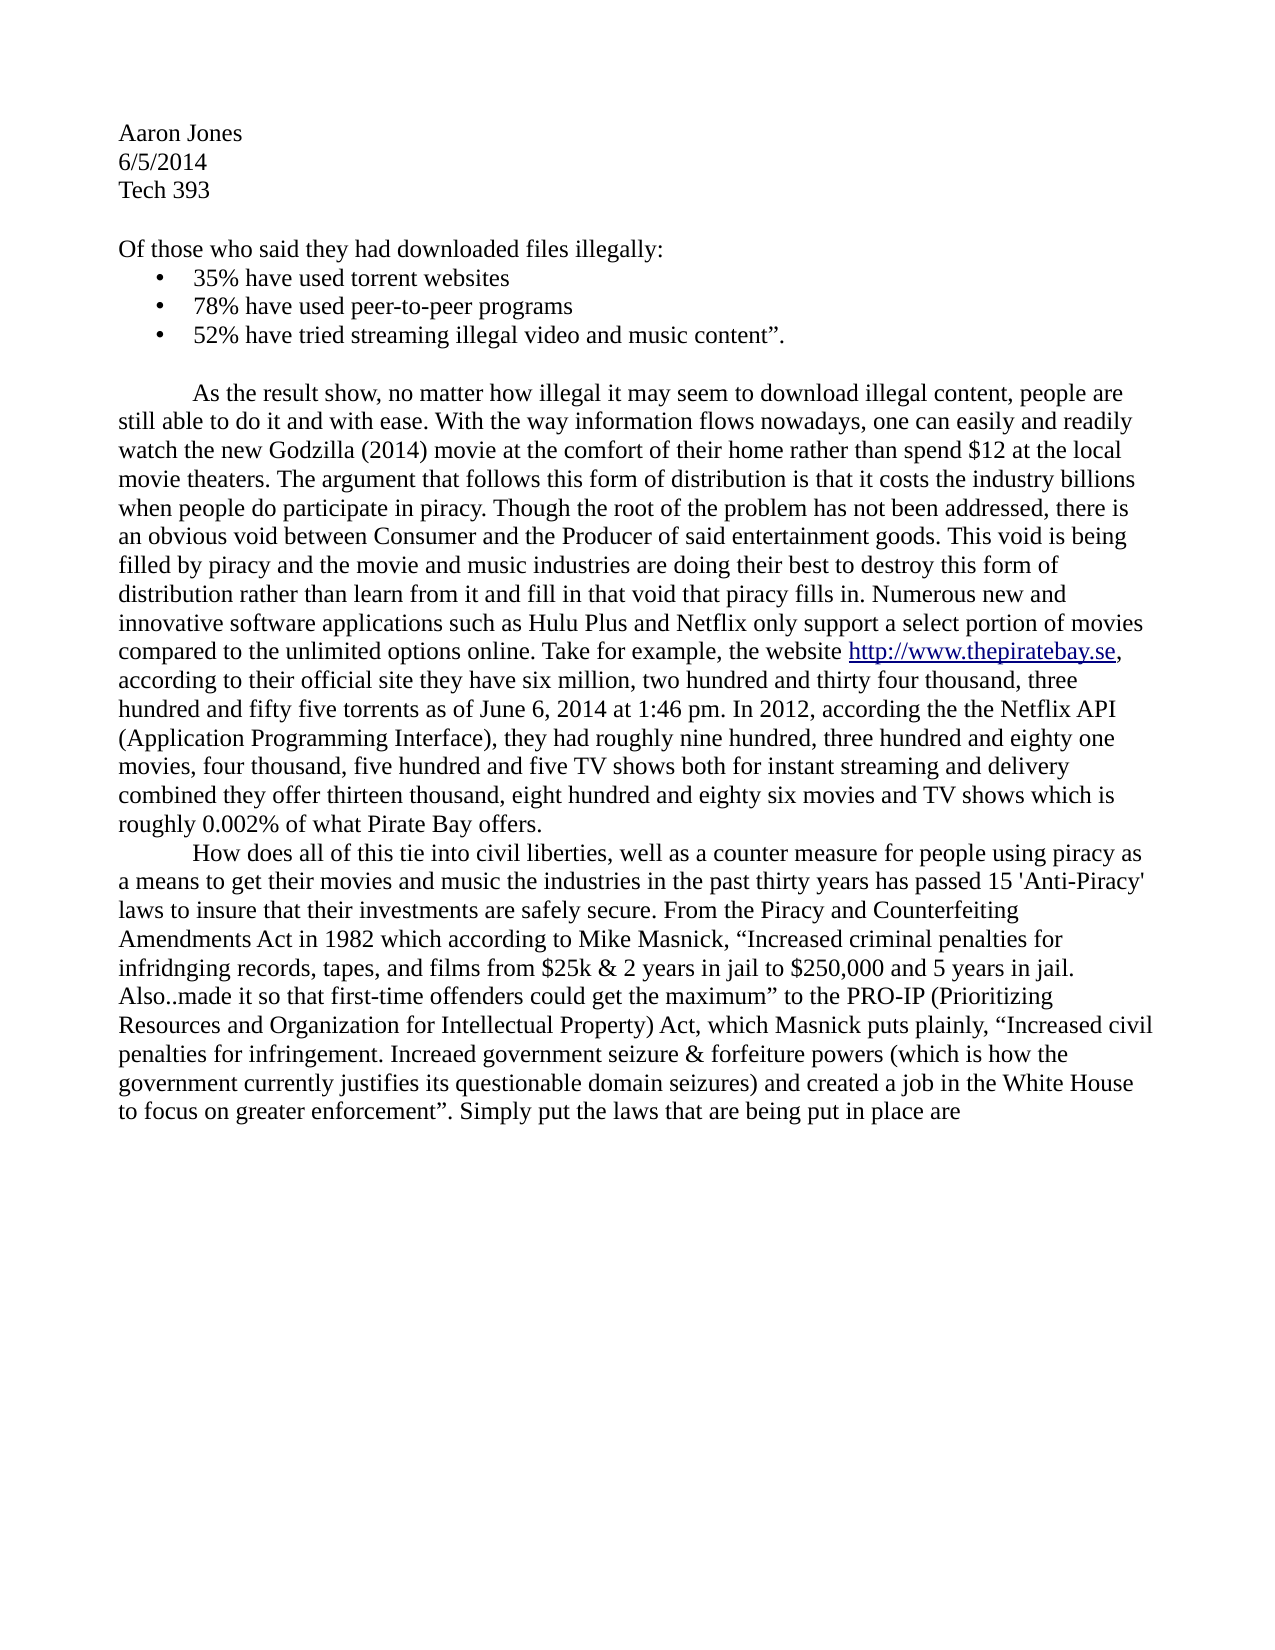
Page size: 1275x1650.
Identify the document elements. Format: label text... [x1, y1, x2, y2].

list Of those who said they had downloaded files illegally: [118, 234, 1157, 263]
list 35% have used torrent websites [156, 263, 1157, 291]
list 78% have used peer-to-peer programs [156, 291, 1157, 320]
text How does all of this tie into civil liberties, well as a counter measure for people using piracy as a means to get their movies and music the industries in the past thirty years has passed 15 'Anti-Piracy' laws to insure that their investments are safely secure. From the Piracy and Counterfeiting Amendments Act in 1982 which according to Mike Masnick, “Increased criminal penalties for infridnging records, tapes, and films from $25k & 2 years in jail to $250,000 and 5 years in jail. Also..made it so that first-time offenders could get the maximum” to the PRO-IP (Prioritizing Resources and Organization for Intellectual Property) Act, which Masnick puts plainly, “Increased civil penalties for infringement. Increaed government seizure & forfeiture powers (which is how the government currently justifies its questionable domain seizures) and created a job in the White House to focus on greater enforcement”. Simply put the laws that are being put in place are [118, 838, 1157, 1125]
list 52% have tried streaming illegal video and music content”. [156, 320, 1157, 349]
text As the result show, no matter how illegal it may seem to download illegal content, people are still able to do it and with ease. With the way information flows nowadays, one can easily and readily watch the new Godzilla (2014) movie at the comfort of their home rather than spend $12 at the local movie theaters. The argument that follows this form of distribution is that it costs the industry billions when people do participate in piracy. Though the root of the problem has not been addressed, there is an obvious void between Consumer and the Producer of said entertainment goods. This void is being filled by piracy and the movie and music industries are doing their best to destroy this form of distribution rather than learn from it and fill in that void that piracy fills in. Numerous new and innovative software applications such as Hulu Plus and Netflix only support a select portion of movies compared to the unlimited options online. Take for example, the website http://www.thepiratebay.se, according to their official site they have six million, two hundred and thirty four thousand, three hundred and fifty five torrents as of June 6, 2014 at 1:46 pm. In 2012, according the the Netflix API (Application Programming Interface), they had roughly nine hundred, three hundred and eighty one movies, four thousand, five hundred and five TV shows both for instant streaming and delivery combined they offer thirteen thousand, eight hundred and eighty six movies and TV shows which is roughly 0.002% of what Pirate Bay offers. [118, 378, 1157, 838]
